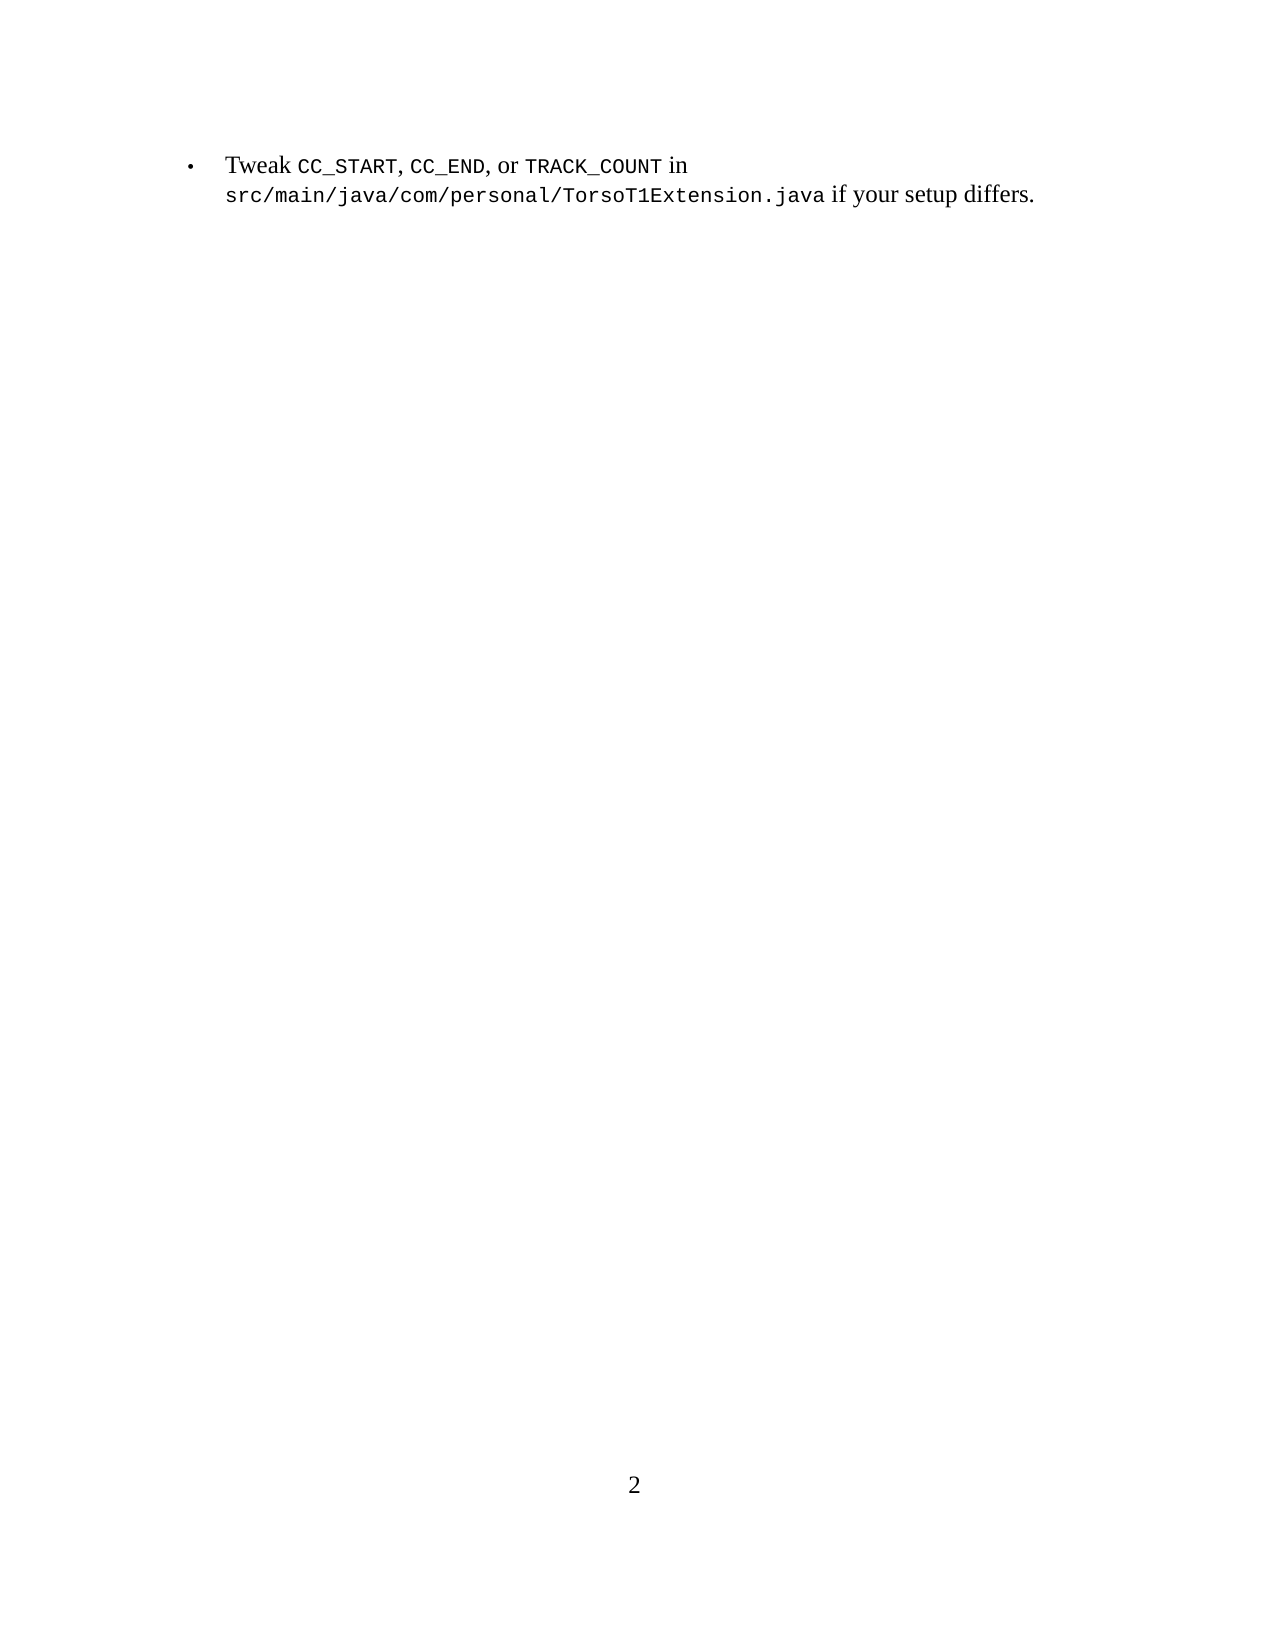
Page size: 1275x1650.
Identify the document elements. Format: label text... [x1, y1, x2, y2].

list Tweak CC_START, CC_END, or TRACK_COUNT in src/main/java/com/personal/TorsoT1Extension.java if your setup differs. [187, 150, 1125, 209]
